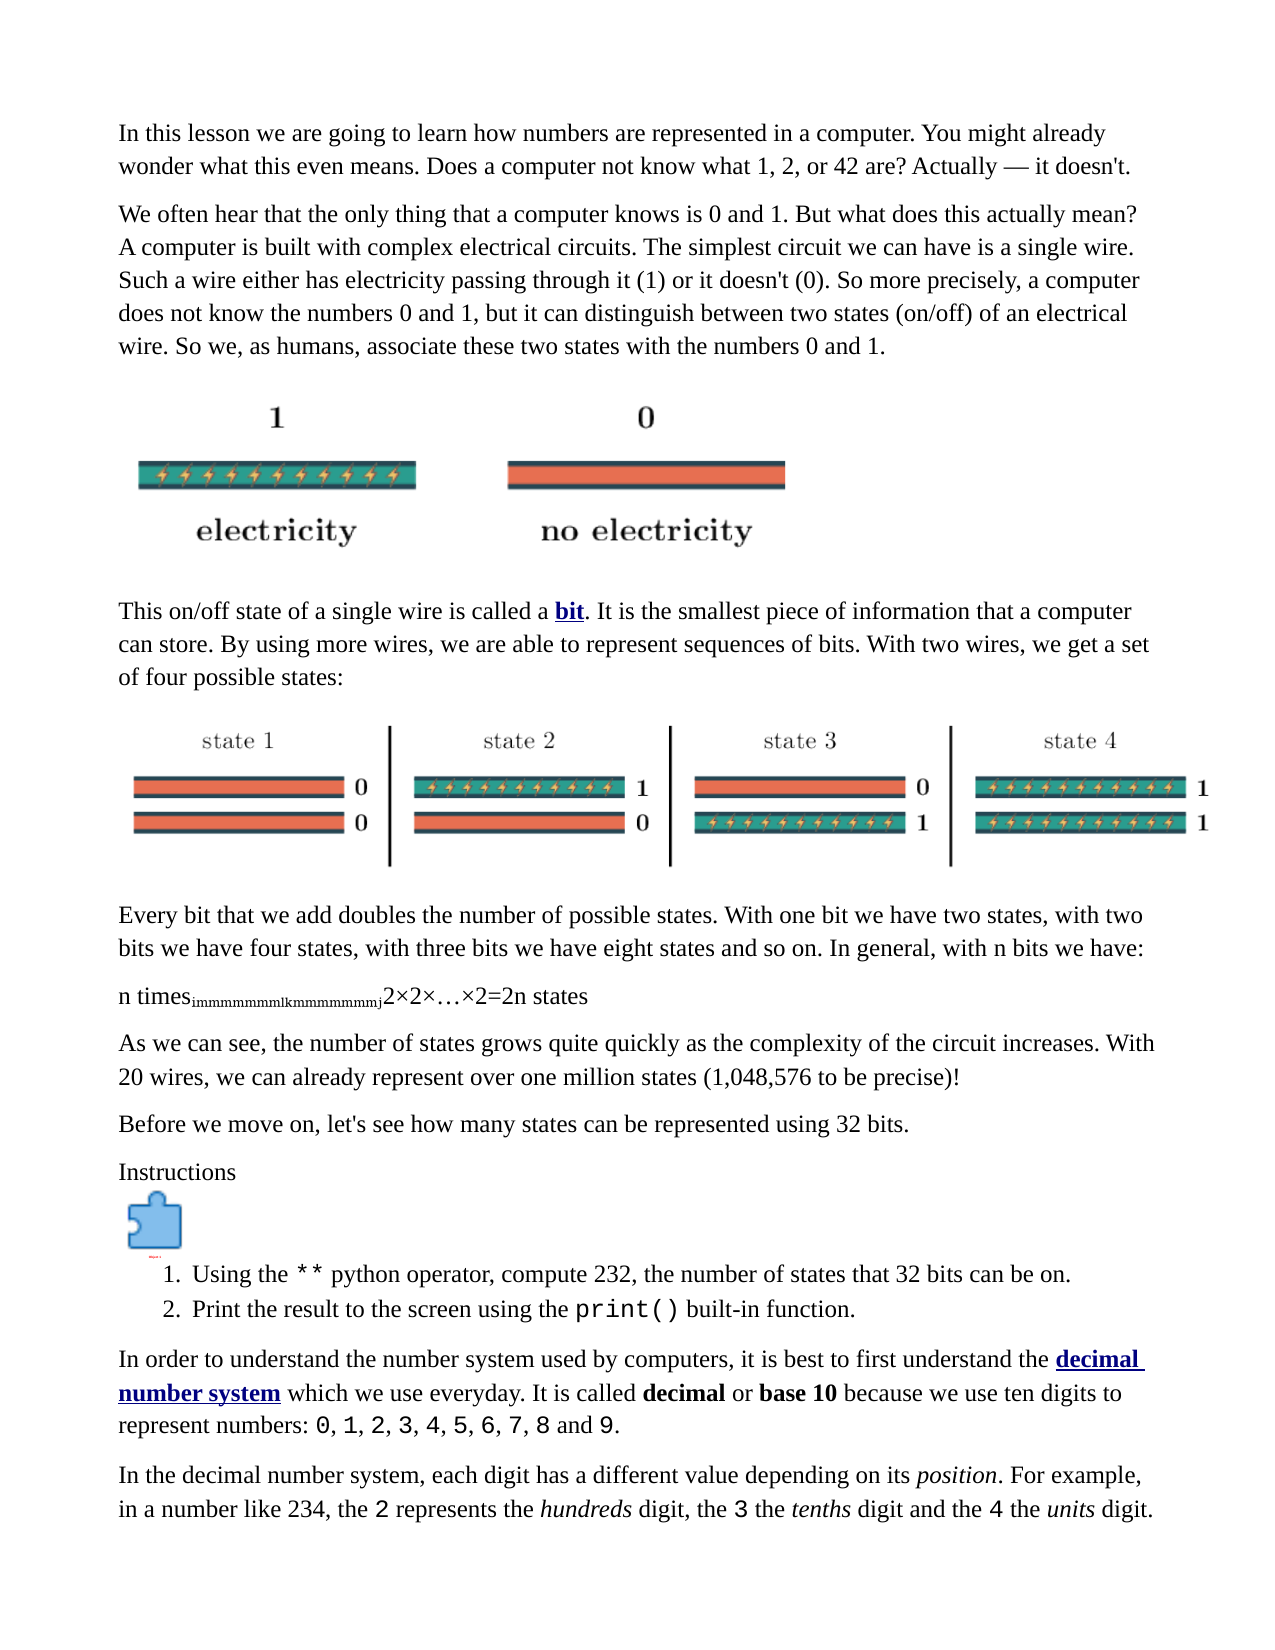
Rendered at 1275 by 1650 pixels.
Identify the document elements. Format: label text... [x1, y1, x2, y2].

list Using the ** python operator, compute 232, the number of states that 32 bits can be on. [162, 1259, 1157, 1290]
text n times2×2×…×2=2n states [118, 981, 1157, 1010]
text This on/off state of a single wire is called a bit. It is the smallest piece of information that a computer can store. By using more wires, we are able to represent sequences of bits. With two wires, we get a set of four possible states: [118, 596, 1157, 691]
text Before we move on, let's see how many states can be represented using 32 bits. [118, 1109, 1157, 1138]
picture [118, 709, 1233, 882]
text We often hear that the only thing that a computer knows is 0 and 1. But what does this actually mean? A computer is built with complex electrical circuits. The simplest circuit we can have is a single wire. Such a wire either has electricity passing through it (1) or it doesn't (0). So more precisely, a computer does not know the numbers 0 and 1, but it can distinguish between two states (on/off) of an electrical wire. So we, as humans, associate these two states with the numbers 0 and 1. [118, 199, 1157, 359]
picture [118, 378, 806, 577]
list Print the result to the screen using the print() built-in function. [162, 1294, 1157, 1325]
text As we can see, the number of states grows quite quickly as the complexity of the circuit increases. With 20 wires, we can already represent over one million states (1,048,576 to be precise)! [118, 1028, 1157, 1090]
text In this lesson we are going to learn how numbers are represented in a computer. You might already wonder what this even means. Does a computer not know what 1, 2, or 42 are? Actually — it doesn't. [118, 118, 1157, 180]
text In order to understand the number system used by computers, it is best to first understand the decimal number system which we use everyday. It is called decimal or base 10 because we use ten digits to represent numbers: 0, 1, 2, 3, 4, 5, 6, 7, 8 and 9. [118, 1344, 1157, 1441]
text Every bit that we add doubles the number of possible states. With one bit we have two states, with two bits we have four states, with three bits we have eight states and so on. In general, with n bits we have: [118, 900, 1157, 962]
text In the decimal number system, each digit has a different value depending on its position. For example, in a number like 234, the 2 represents the hundreds digit, the 3 the tenths digit and the 4 the units digit. [118, 1461, 1157, 1524]
text Instructions [118, 1157, 1157, 1186]
